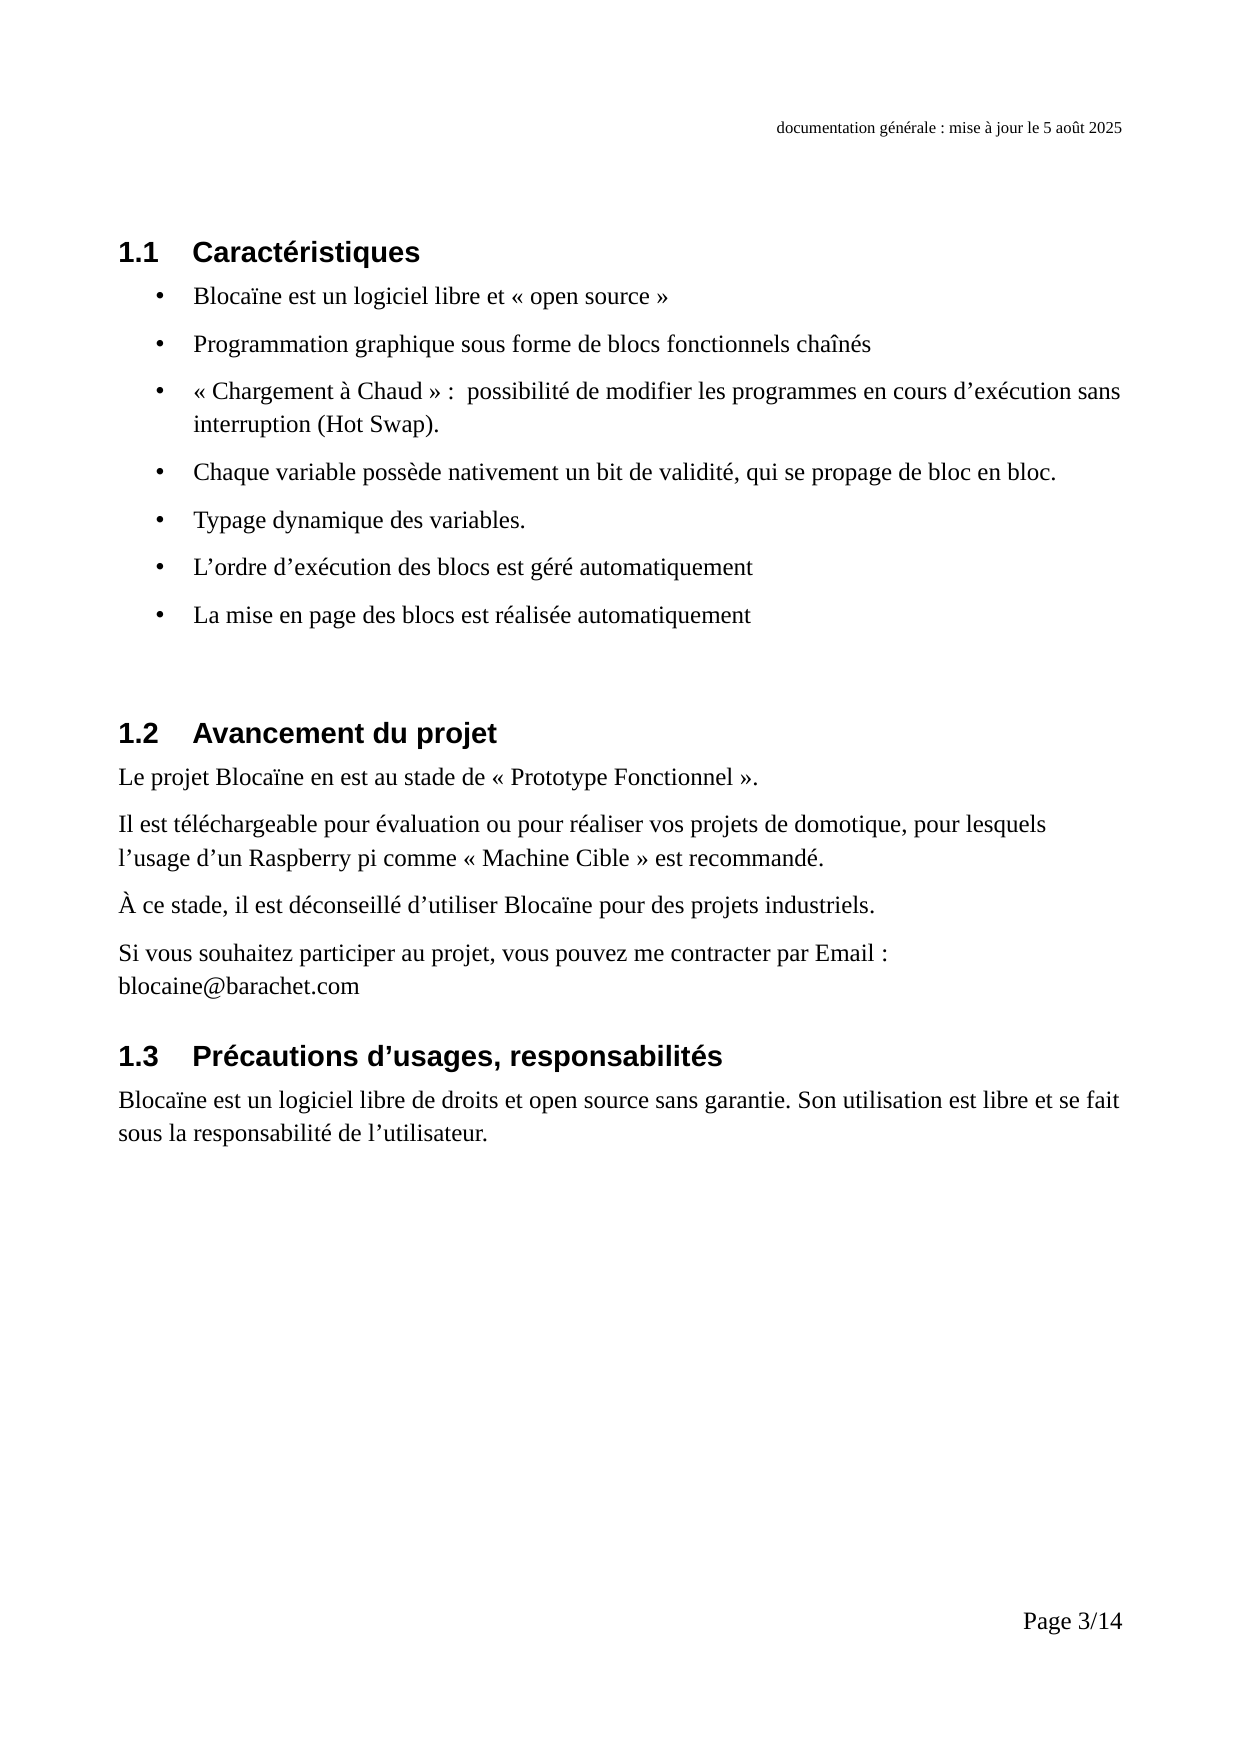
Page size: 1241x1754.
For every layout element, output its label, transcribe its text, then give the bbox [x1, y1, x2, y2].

text Il est téléchargeable pour évaluation ou pour réaliser vos projets de domotique, pour lesquels l’usage d’un Raspberry pi comme « Machine Cible » est recommandé. [118, 809, 1122, 871]
list Blocaïne est un logiciel libre et « open source » [156, 281, 1122, 310]
list « Chargement à Chaud » : possibilité de modifier les programmes en cours d’exécution sans interruption (Hot Swap). [156, 376, 1122, 438]
list Typage dynamique des variables. [156, 505, 1122, 533]
list Programmation graphique sous forme de blocs fonctionnels chaînés [156, 329, 1122, 358]
subtitle Caractéristiques [118, 235, 1122, 269]
text Le projet Blocaïne en est au stade de « Prototype Fonctionnel ». [118, 762, 1122, 791]
subtitle Avancement du projet [118, 716, 1122, 749]
text Blocaïne est un logiciel libre de droits et open source sans garantie. Son utilisation est libre et se fait sous la responsabilité de l’utilisateur. [118, 1085, 1122, 1147]
list L’ordre d’exécution des blocs est géré automatiquement [156, 552, 1122, 581]
subtitle Précautions d’usages, responsabilités [118, 1039, 1122, 1073]
list Chaque variable possède nativement un bit de validité, qui se propage de bloc en bloc. [156, 457, 1122, 486]
text Si vous souhaitez participer au projet, vous pouvez me contracter par Email : blocaine@barachet.com [118, 938, 1122, 999]
text À ce stade, il est déconseillé d’utiliser Blocaïne pour des projets industriels. [118, 890, 1122, 919]
list La mise en page des blocs est réalisée automatiquement [156, 600, 1122, 629]
